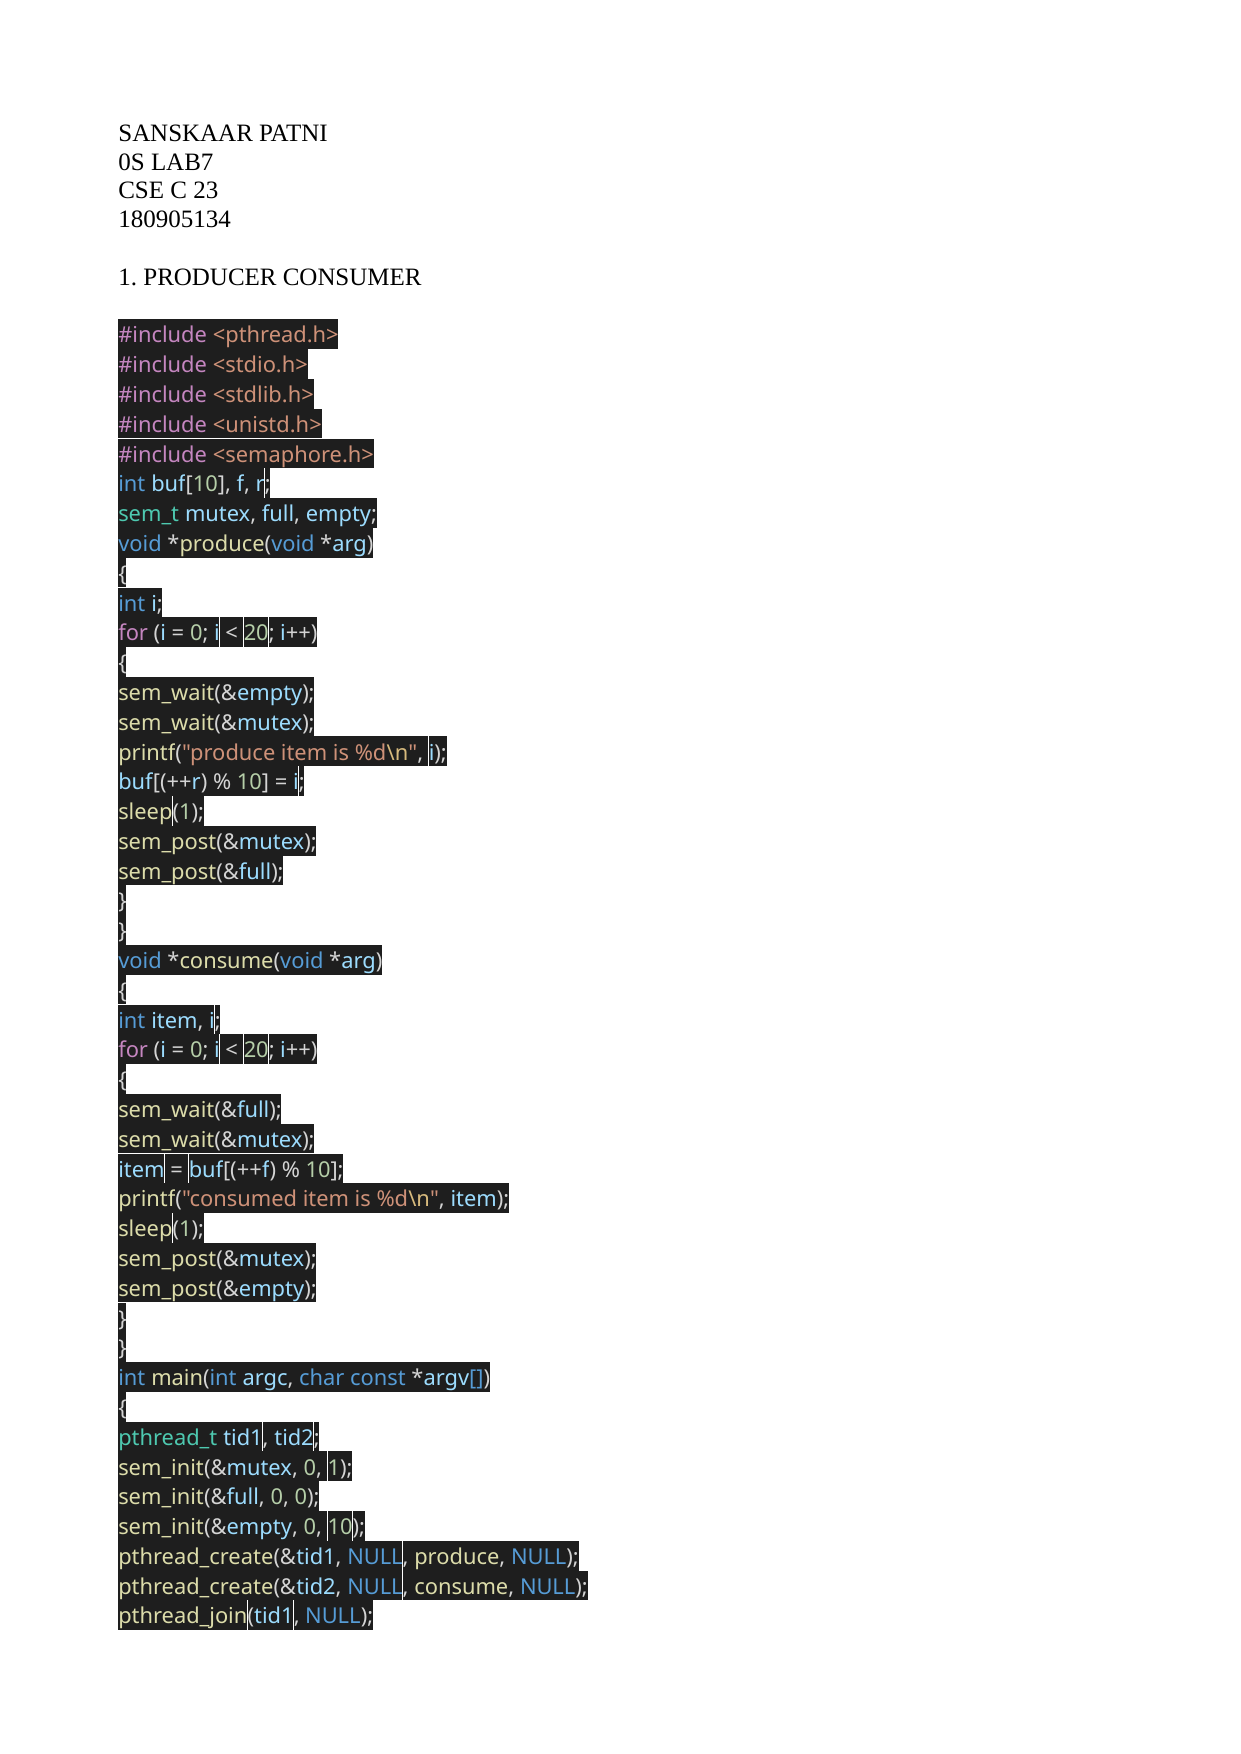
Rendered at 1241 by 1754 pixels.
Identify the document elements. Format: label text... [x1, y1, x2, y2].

text sem_post(&full); [118, 856, 1122, 885]
text sem_post(&mutex); [118, 1243, 1122, 1273]
text #include <pthread.h> [118, 319, 1122, 349]
text { [118, 647, 1122, 677]
text { [118, 1064, 1122, 1094]
text } [118, 1332, 1122, 1362]
text 0S LAB7 [118, 147, 1122, 176]
text } [118, 915, 1122, 945]
text } [118, 1302, 1122, 1332]
text } [118, 885, 1122, 915]
text pthread_join(tid1, NULL); [118, 1600, 1122, 1630]
text #include <stdio.h> [118, 349, 1122, 379]
text 1. PRODUCER CONSUMER [118, 262, 1122, 291]
text printf("consumed item is %d\n", item); [118, 1183, 1122, 1213]
text int i; [118, 587, 1122, 617]
text sem_init(&empty, 0, 10); [118, 1511, 1122, 1541]
text pthread_create(&tid2, NULL, consume, NULL); [118, 1571, 1122, 1600]
text sem_wait(&full); [118, 1094, 1122, 1124]
text item = buf[(++f) % 10]; [118, 1153, 1122, 1183]
text { [118, 975, 1122, 1004]
text SANSKAAR PATNI [118, 118, 1122, 147]
text for (i = 0; i < 20; i++) [118, 1034, 1122, 1064]
text sem_wait(&empty); [118, 677, 1122, 707]
text pthread_create(&tid1, NULL, produce, NULL); [118, 1541, 1122, 1571]
text int buf[10], f, r; [118, 468, 1122, 498]
text pthread_t tid1, tid2; [118, 1422, 1122, 1451]
text void *consume(void *arg) [118, 945, 1122, 975]
text #include <stdlib.h> [118, 379, 1122, 409]
text { [118, 1392, 1122, 1422]
text sem_init(&full, 0, 0); [118, 1481, 1122, 1511]
text 180905134 [118, 204, 1122, 233]
text printf("produce item is %d\n", i); [118, 736, 1122, 766]
text sem_wait(&mutex); [118, 707, 1122, 736]
text sem_wait(&mutex); [118, 1124, 1122, 1153]
text CSE C 23 [118, 176, 1122, 204]
text sleep(1); [118, 796, 1122, 826]
text sem_post(&empty); [118, 1273, 1122, 1302]
text #include <unistd.h> [118, 409, 1122, 438]
text for (i = 0; i < 20; i++) [118, 617, 1122, 647]
text int item, i; [118, 1004, 1122, 1034]
text sleep(1); [118, 1213, 1122, 1243]
text sem_t mutex, full, empty; [118, 498, 1122, 528]
text void *produce(void *arg) [118, 528, 1122, 558]
text sem_init(&mutex, 0, 1); [118, 1451, 1122, 1481]
text #include <semaphore.h> [118, 438, 1122, 468]
text { [118, 558, 1122, 587]
text int main(int argc, char const *argv[]) [118, 1362, 1122, 1392]
text sem_post(&mutex); [118, 826, 1122, 856]
text buf[(++r) % 10] = i; [118, 766, 1122, 796]
